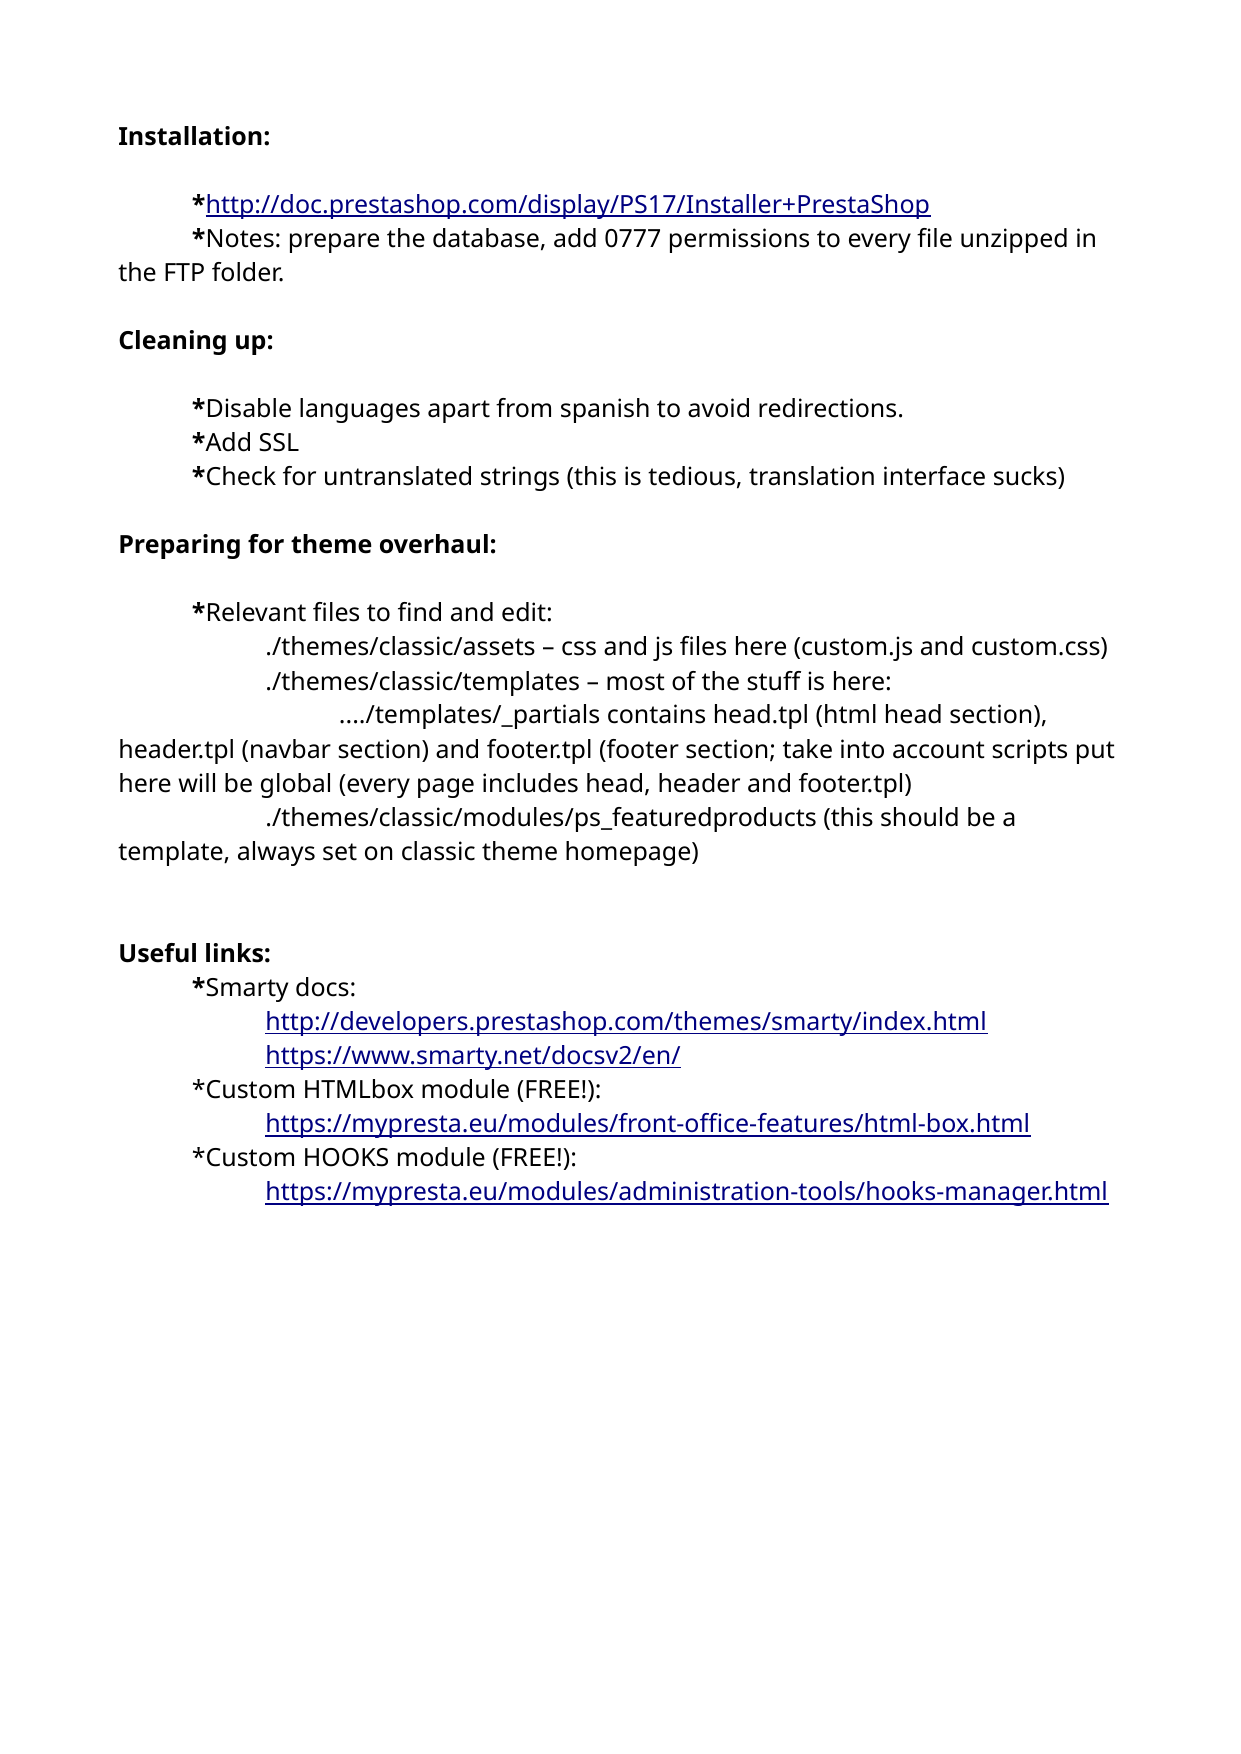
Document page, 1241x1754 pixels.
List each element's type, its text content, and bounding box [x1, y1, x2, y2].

text Cleaning up: [118, 322, 1122, 357]
text https://mypresta.eu/modules/administration-tools/hooks-manager.html [118, 1174, 1122, 1208]
text *Relevant files to find and edit: [118, 595, 1122, 629]
text ./themes/classic/modules/ps_featuredproducts (this should be a template, always set on classic theme homepage) [118, 799, 1122, 867]
text *Check for untranslated strings (this is tedious, translation interface sucks) [118, 459, 1122, 493]
text ./themes/classic/assets – css and js files here (custom.js and custom.css) [118, 629, 1122, 663]
text *Smarty docs: [118, 970, 1122, 1004]
text *Disable languages apart from spanish to avoid redirections. [118, 391, 1122, 425]
text *http://doc.prestashop.com/display/PS17/Installer+PrestaShop [118, 186, 1122, 220]
text *Add SSL [118, 425, 1122, 459]
text https://mypresta.eu/modules/front-office-features/html-box.html [118, 1106, 1122, 1140]
text Installation: [118, 118, 1122, 152]
text Useful links: [118, 936, 1122, 970]
text http://developers.prestashop.com/themes/smarty/index.html [118, 1004, 1122, 1038]
text *Custom HTMLbox module (FREE!): [118, 1072, 1122, 1106]
text *Custom HOOKS module (FREE!): [118, 1140, 1122, 1174]
text *Notes: prepare the database, add 0777 permissions to every file unzipped in the FTP folder. [118, 220, 1122, 288]
text https://www.smarty.net/docsv2/en/ [118, 1038, 1122, 1072]
text Preparing for theme overhaul: [118, 527, 1122, 561]
text ./themes/classic/templates – most of the stuff is here: [118, 663, 1122, 697]
text ..../templates/_partials contains head.tpl (html head section), header.tpl (navbar section) and footer.tpl (footer section; take into account scripts put here will be global (every page includes head, header and footer.tpl) [118, 697, 1122, 799]
